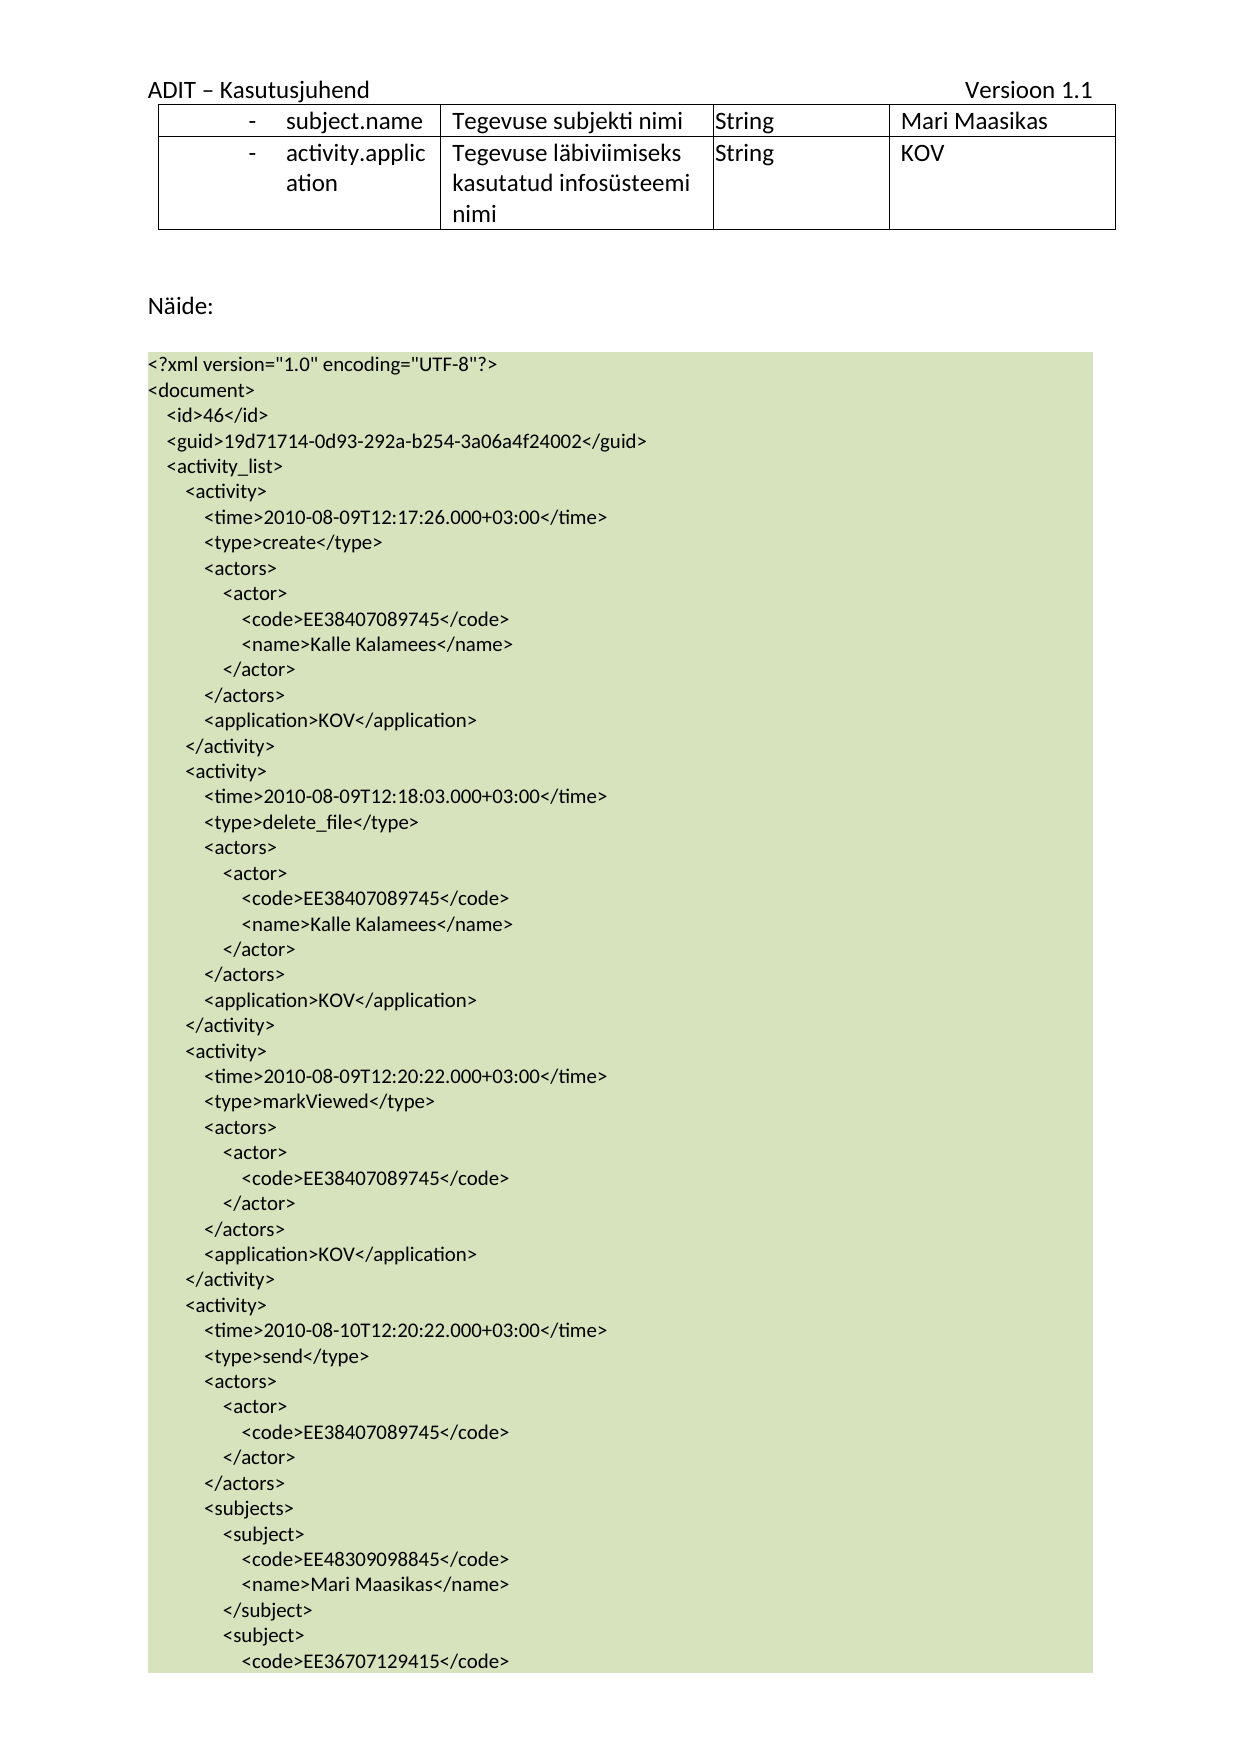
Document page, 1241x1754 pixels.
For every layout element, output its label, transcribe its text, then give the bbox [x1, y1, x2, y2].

text <actors> [148, 1114, 1093, 1139]
text <subjects> [148, 1495, 1093, 1521]
text <activity> [148, 1038, 1093, 1063]
text </actors> [148, 962, 1093, 987]
text <activity> [148, 479, 1093, 504]
text </actor> [148, 657, 1093, 682]
text <actors> [148, 834, 1093, 860]
text <actor> [148, 860, 1093, 885]
text <actors> [148, 1368, 1093, 1394]
text <code>EE48309098845</code> [148, 1546, 1093, 1572]
text <type>send</type> [148, 1343, 1093, 1368]
table_cell subject.name [159, 105, 440, 136]
text <time>2010-08-09T12:17:26.000+03:00</time> [148, 504, 1093, 529]
text <type>delete_file</type> [148, 809, 1093, 834]
table_cell String [714, 105, 889, 136]
text <actor> [148, 1394, 1093, 1419]
text <actor> [148, 1139, 1093, 1165]
text </activity> [148, 733, 1093, 758]
text </activity> [148, 1012, 1093, 1038]
text <subject> [148, 1622, 1093, 1648]
text <activity> [148, 758, 1093, 784]
text <code>EE38407089745</code> [148, 1419, 1093, 1444]
text </actors> [148, 1216, 1093, 1241]
table_cell Mari Maasikas [890, 105, 1115, 136]
text <activity> [148, 1292, 1093, 1317]
text <application>KOV</application> [148, 1241, 1093, 1267]
text <code>EE38407089745</code> [148, 885, 1093, 911]
text <application>KOV</application> [148, 987, 1093, 1012]
text <name>Mari Maasikas</name> [148, 1572, 1093, 1597]
text </actor> [148, 936, 1093, 962]
text </activity> [148, 1267, 1093, 1292]
text Näide: [148, 291, 1093, 321]
text </actor> [148, 1444, 1093, 1470]
text <code>EE38407089745</code> [148, 1165, 1093, 1190]
text <code>EE38407089745</code> [148, 606, 1093, 631]
text <name>Kalle Kalamees</name> [148, 911, 1093, 936]
text <name>Kalle Kalamees</name> [148, 631, 1093, 657]
text </actors> [148, 682, 1093, 707]
table_cell String [714, 137, 889, 228]
text <document> [148, 377, 1093, 402]
text <activity_list> [148, 453, 1093, 479]
text <guid>19d71714-0d93-292a-b254-3a06a4f24002</guid> [148, 428, 1093, 453]
text <type>create</type> [148, 529, 1093, 555]
table_cell Tegevuse subjekti nimi [441, 105, 713, 136]
text <subject> [148, 1521, 1093, 1546]
text <application>KOV</application> [148, 707, 1093, 733]
text <type>markViewed</type> [148, 1089, 1093, 1114]
text <time>2010-08-09T12:20:22.000+03:00</time> [148, 1063, 1093, 1089]
text </actors> [148, 1470, 1093, 1495]
text <code>EE36707129415</code> [148, 1648, 1093, 1673]
text </actor> [148, 1190, 1093, 1216]
text </subject> [148, 1597, 1093, 1622]
table_cell Tegevuse läbiviimiseks kasutatud infosüsteemi nimi [441, 137, 713, 228]
text <id>46</id> [148, 402, 1093, 428]
text <actors> [148, 555, 1093, 580]
table_cell KOV [890, 137, 1115, 228]
text <time>2010-08-10T12:20:22.000+03:00</time> [148, 1317, 1093, 1343]
text <actor> [148, 580, 1093, 606]
text <?xml version="1.0" encoding="UTF-8"?> [148, 352, 1093, 377]
table_cell activity.application [159, 137, 440, 228]
text <time>2010-08-09T12:18:03.000+03:00</time> [148, 784, 1093, 809]
